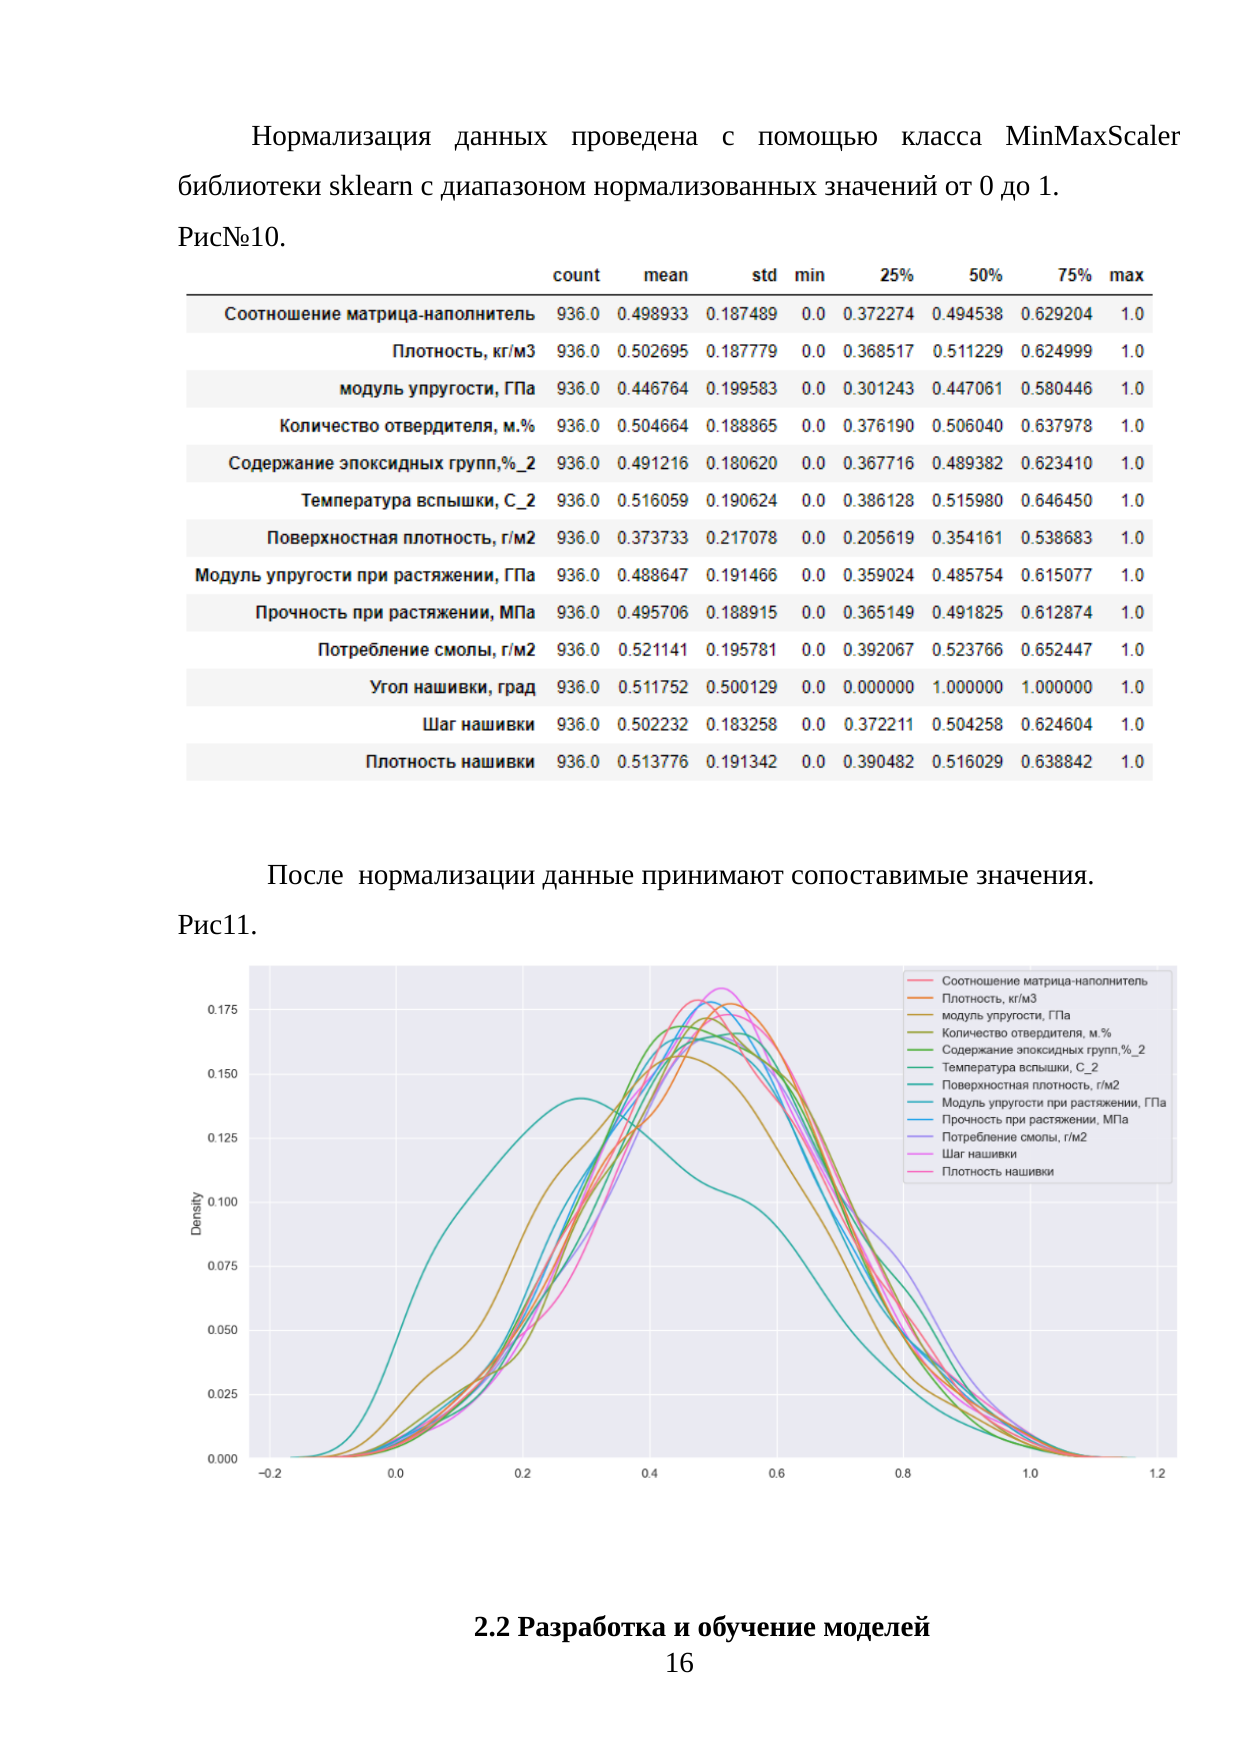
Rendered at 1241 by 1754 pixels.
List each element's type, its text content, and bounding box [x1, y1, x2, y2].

text 2.2 Разработка и обучение моделей [223, 1609, 1181, 1642]
text Рис№10. [177, 219, 1181, 252]
picture [168, 257, 1173, 791]
picture [177, 959, 1182, 1492]
text После нормализации данные принимают сопоставимые значения. [177, 857, 1181, 891]
text Рис11. [177, 907, 1181, 941]
text Нормализация данных проведена с помощью класса MinMaxScaler библиотеки sklearn с диапазоном нормализованных значений от 0 до 1. [177, 118, 1181, 202]
